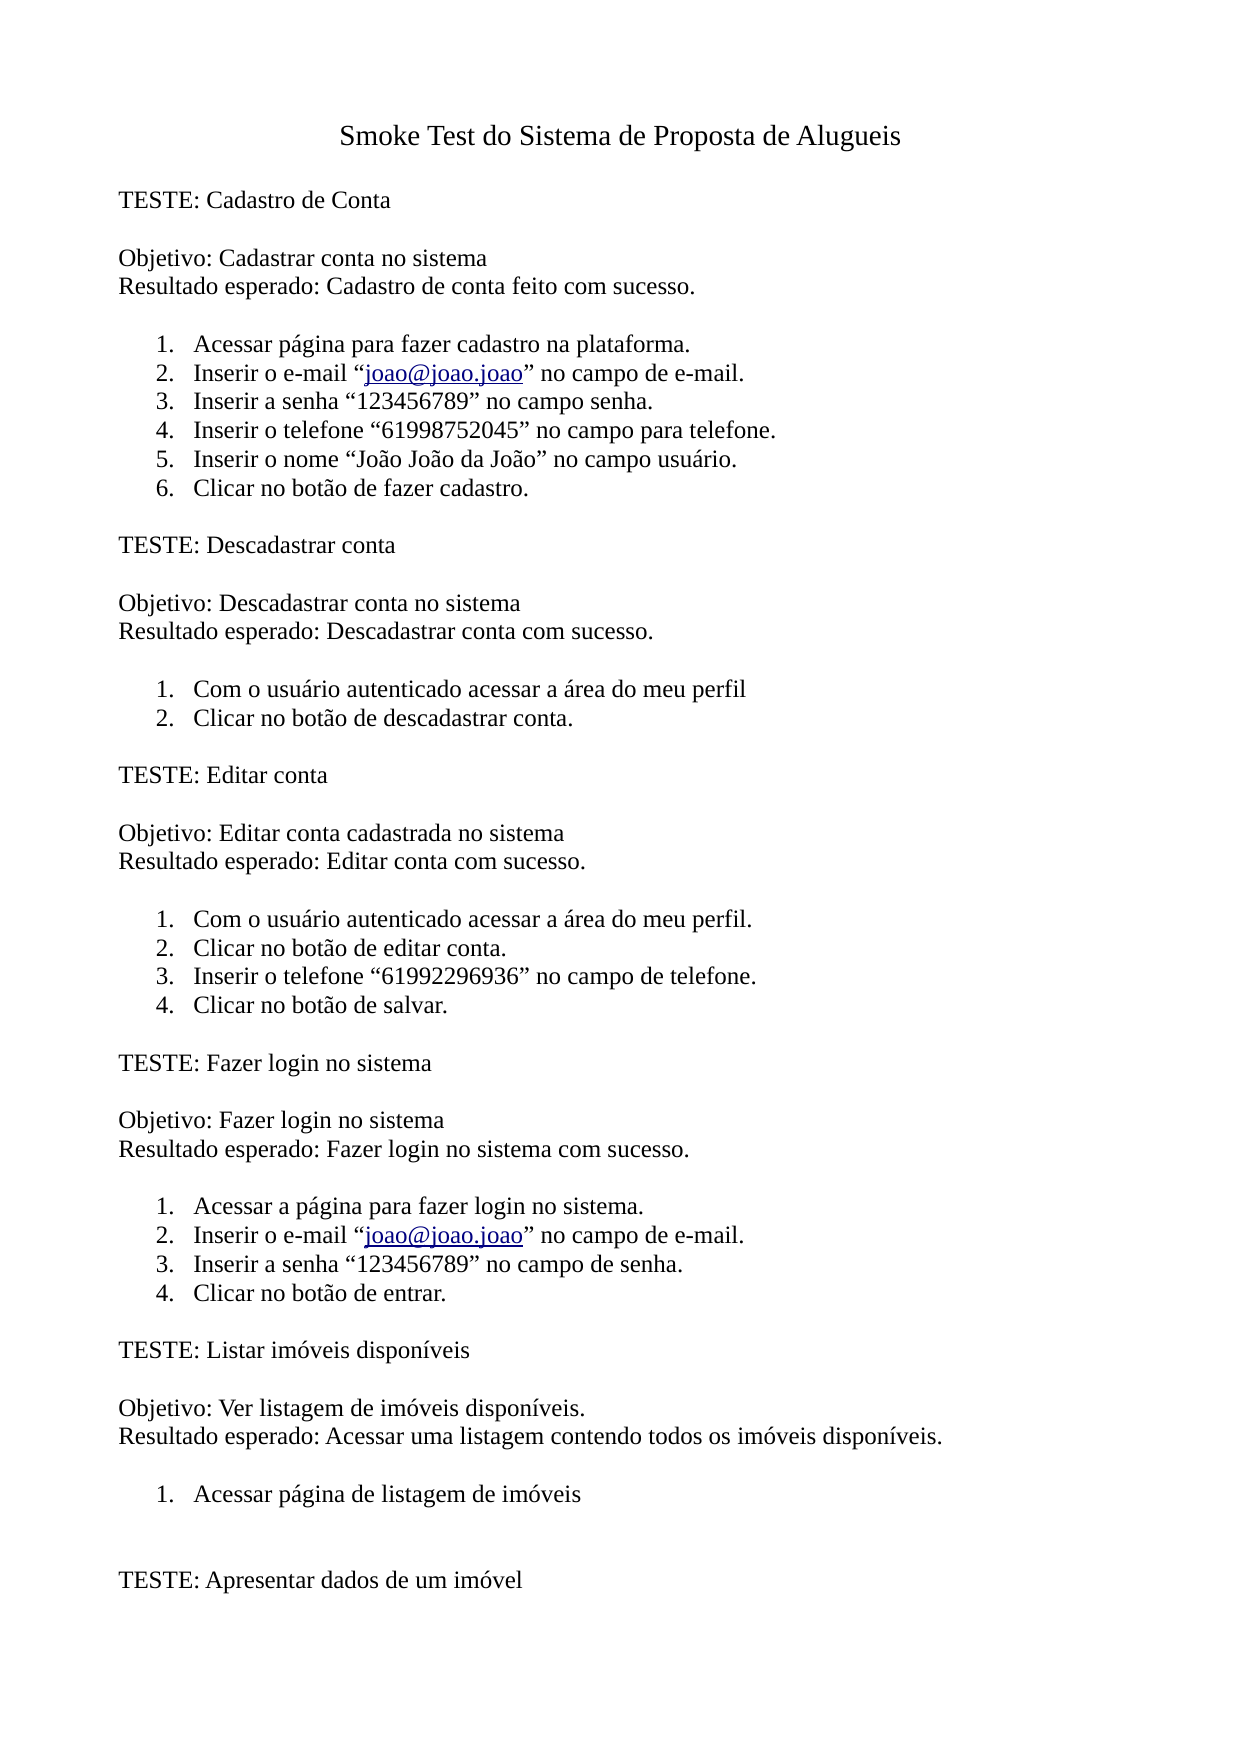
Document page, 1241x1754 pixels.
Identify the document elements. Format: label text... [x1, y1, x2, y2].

list Inserir o nome “João João da João” no campo usuário. [156, 444, 1122, 473]
list Clicar no botão de salvar. [156, 990, 1122, 1019]
text Resultado esperado: Editar conta com sucesso. [118, 846, 1122, 875]
list Inserir o e-mail “joao@joao.joao” no campo de e-mail. [156, 1220, 1122, 1249]
text Objetivo: Ver listagem de imóveis disponíveis. [118, 1393, 1122, 1421]
list Clicar no botão de descadastrar conta. [156, 703, 1122, 731]
list Clicar no botão de fazer cadastro. [156, 473, 1122, 501]
text Smoke Test do Sistema de Proposta de Alugueis [118, 118, 1122, 152]
list Clicar no botão de editar conta. [156, 933, 1122, 961]
list Acessar página de listagem de imóveis [156, 1479, 1122, 1508]
text Objetivo: Descadastrar conta no sistema [118, 588, 1122, 616]
text Objetivo: Cadastrar conta no sistema [118, 243, 1122, 271]
list Inserir o e-mail “joao@joao.joao” no campo de e-mail. [156, 358, 1122, 386]
list Inserir o telefone “61998752045” no campo para telefone. [156, 415, 1122, 444]
text Objetivo: Fazer login no sistema [118, 1105, 1122, 1134]
text Resultado esperado: Descadastrar conta com sucesso. [118, 616, 1122, 645]
list Com o usuário autenticado acessar a área do meu perfil. [156, 904, 1122, 933]
text TESTE: Descadastrar conta [118, 530, 1122, 559]
text Objetivo: Editar conta cadastrada no sistema [118, 818, 1122, 846]
list Inserir a senha “123456789” no campo senha. [156, 386, 1122, 415]
text TESTE: Fazer login no sistema [118, 1048, 1122, 1076]
text TESTE: Apresentar dados de um imóvel [118, 1565, 1122, 1594]
text Resultado esperado: Cadastro de conta feito com sucesso. [118, 271, 1122, 300]
list Acessar página para fazer cadastro na plataforma. [156, 329, 1122, 358]
list Inserir a senha “123456789” no campo de senha. [156, 1249, 1122, 1278]
list Acessar a página para fazer login no sistema. [156, 1191, 1122, 1220]
text TESTE: Listar imóveis disponíveis [118, 1335, 1122, 1364]
text TESTE: Cadastro de Conta [118, 185, 1122, 214]
text TESTE: Editar conta [118, 760, 1122, 789]
text Resultado esperado: Acessar uma listagem contendo todos os imóveis disponíveis. [118, 1421, 1122, 1450]
list Clicar no botão de entrar. [156, 1278, 1122, 1306]
list Com o usuário autenticado acessar a área do meu perfil [156, 674, 1122, 703]
text Resultado esperado: Fazer login no sistema com sucesso. [118, 1134, 1122, 1163]
list Inserir o telefone “61992296936” no campo de telefone. [156, 961, 1122, 990]
